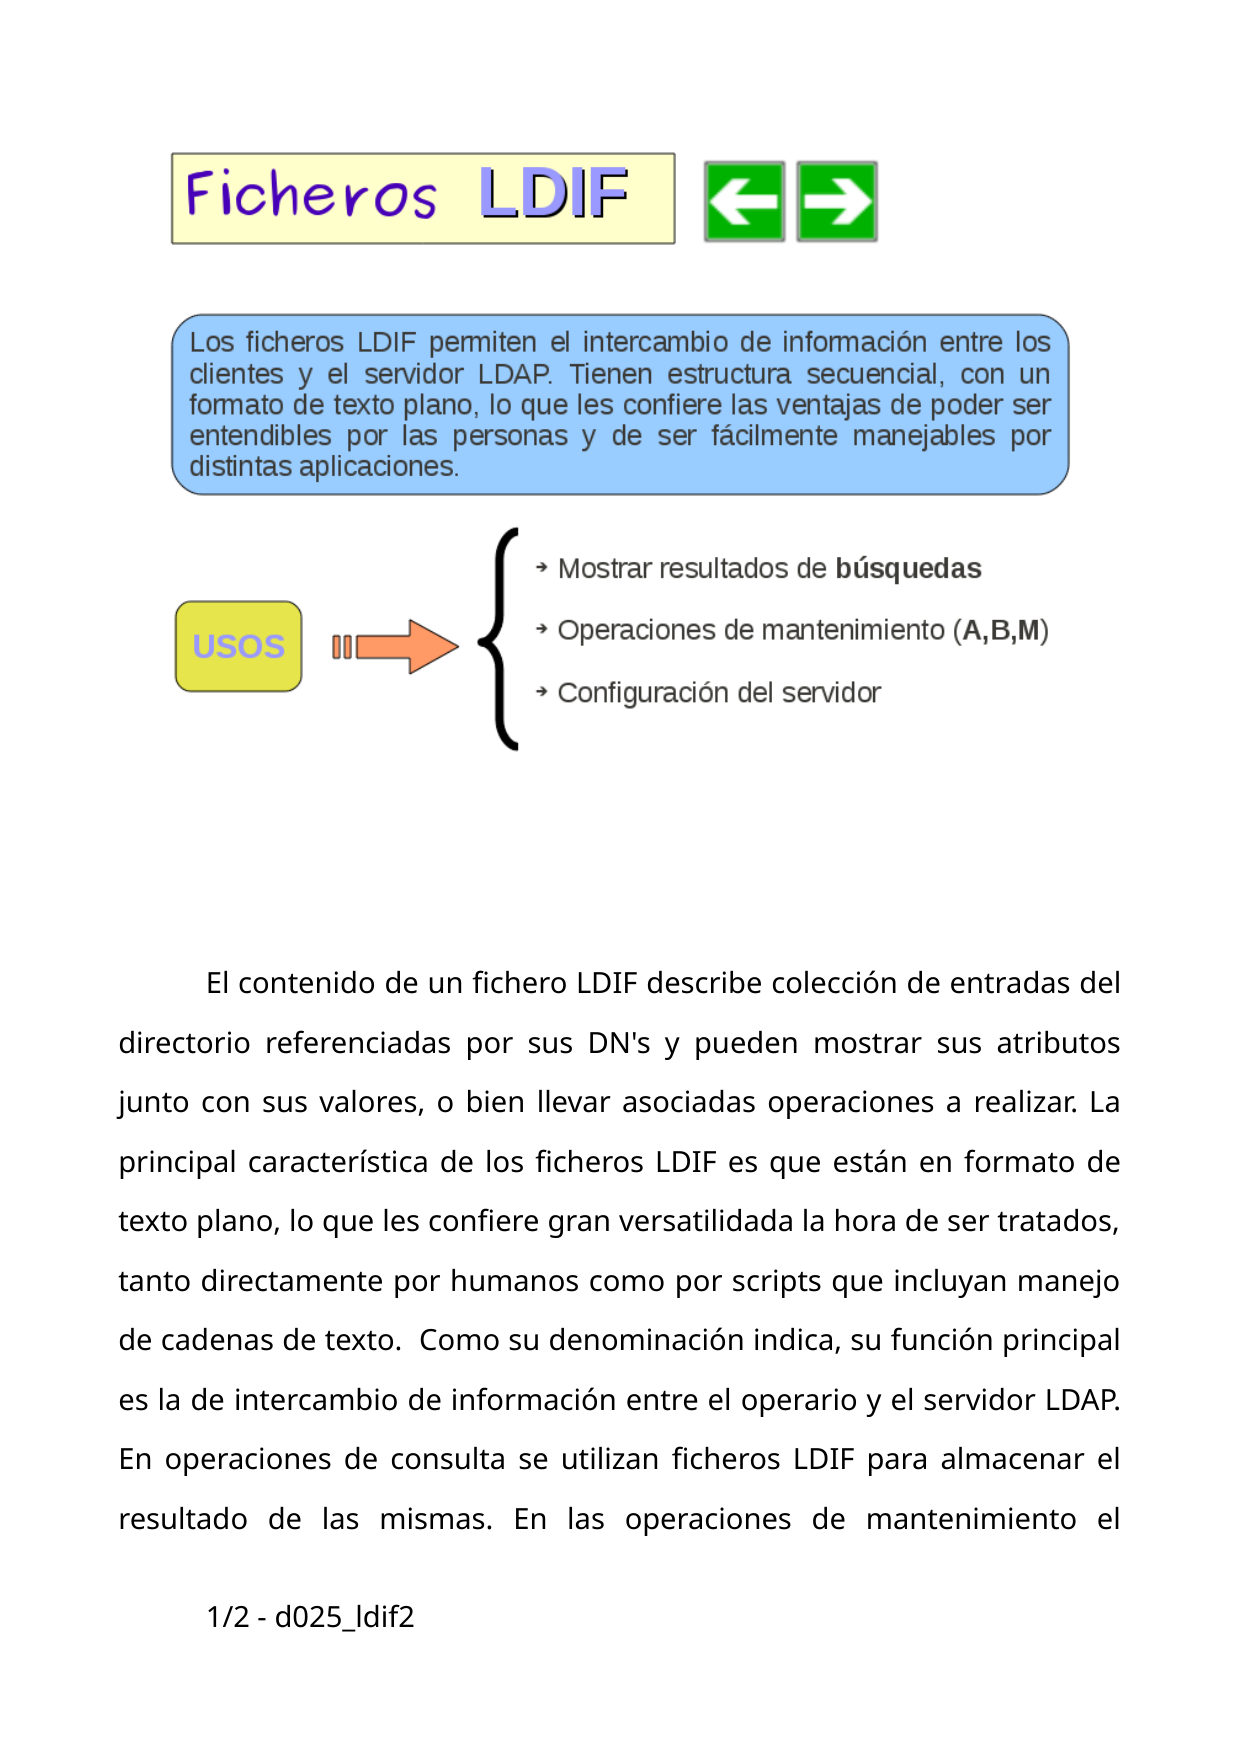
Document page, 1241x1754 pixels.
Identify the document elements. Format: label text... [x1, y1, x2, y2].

text El contenido de un fichero LDIF describe colección de entradas del directorio referenciadas por sus DN's y pueden mostrar sus atributos junto con sus valores, o bien llevar asociadas operaciones a realizar. La principal característica de los ficheros LDIF es que están en formato de texto plano, lo que les confiere gran versatilidada la hora de ser tratados, tanto directamente por humanos como por scripts que incluyan manejo de cadenas de texto. Como su denominación indica, su función principal es la de intercambio de información entre el operario y el servidor LDAP. En operaciones de consulta se utilizan ficheros LDIF para almacenar el resultado de las mismas. En las operaciones de mantenimiento el [118, 963, 1122, 1538]
picture [118, 118, 1123, 871]
